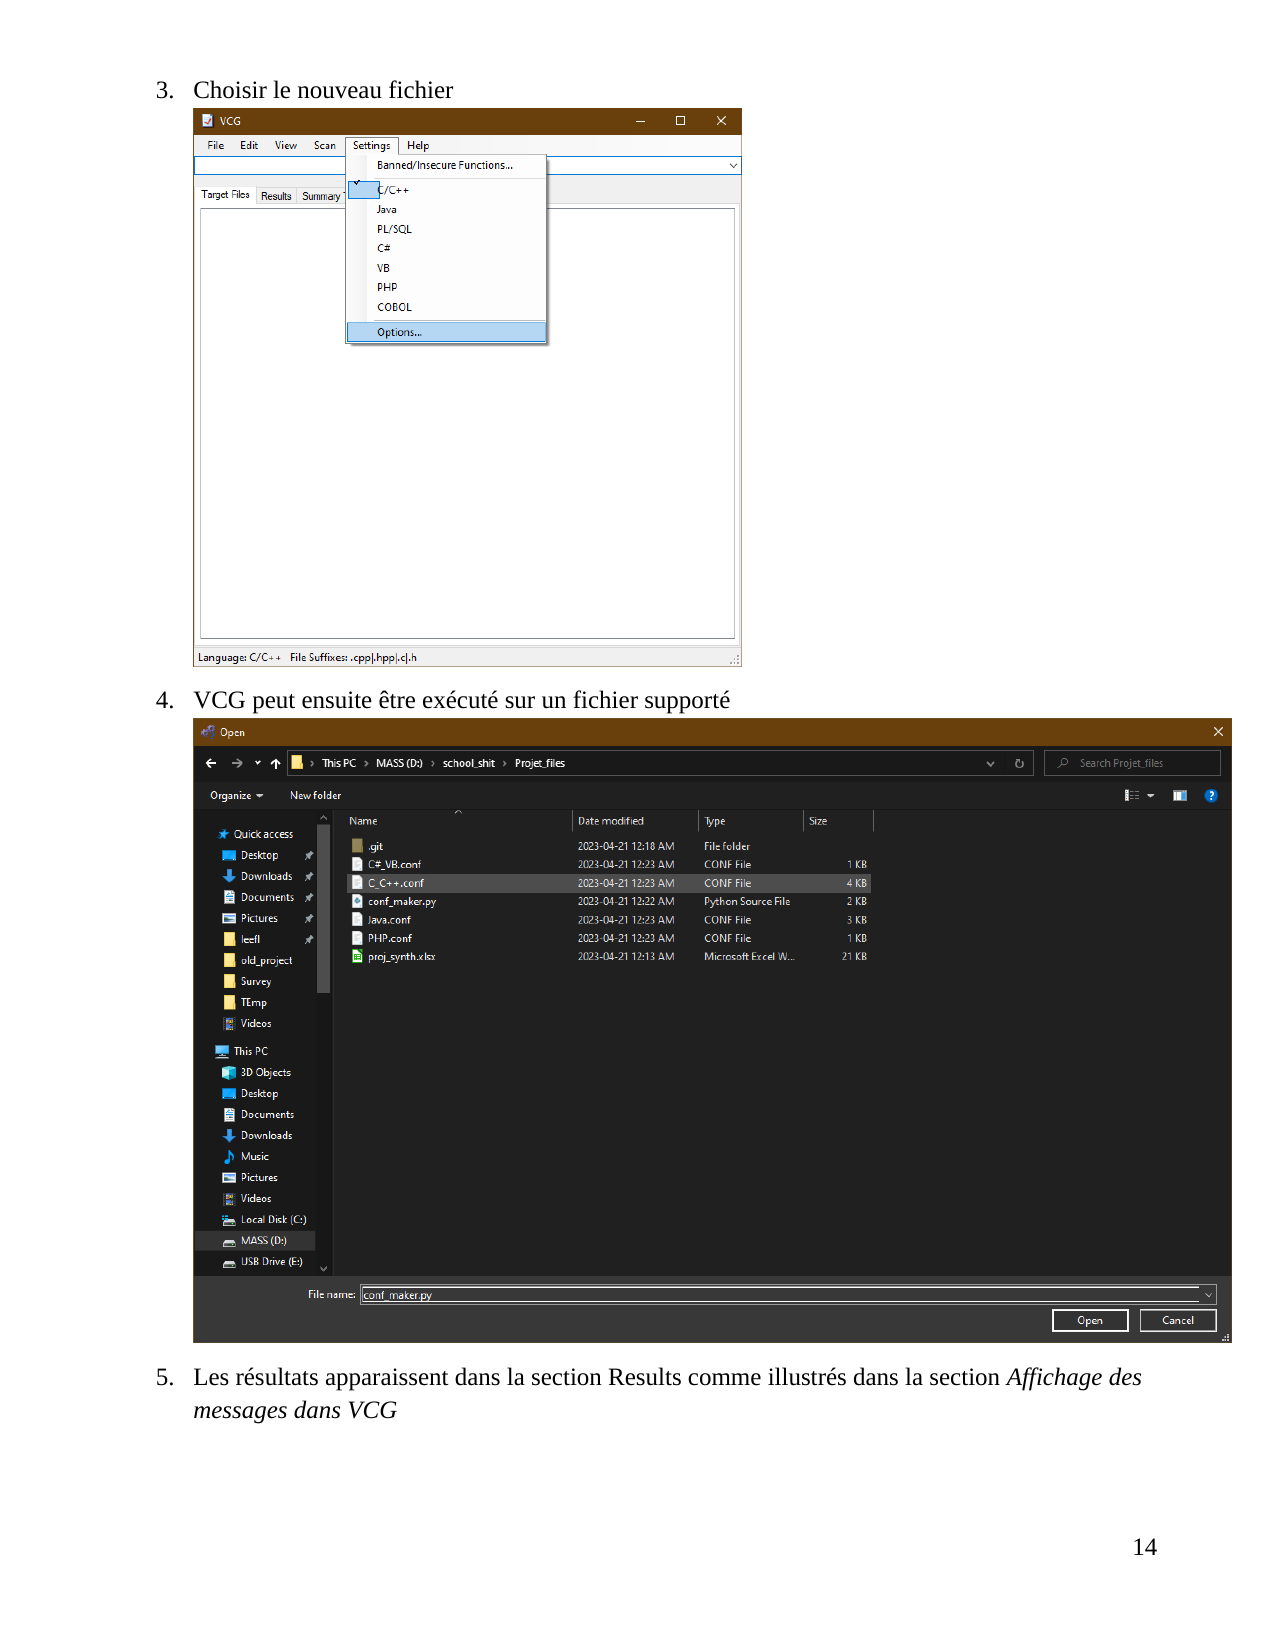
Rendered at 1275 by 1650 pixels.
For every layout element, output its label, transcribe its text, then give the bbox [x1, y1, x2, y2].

list Choisir le nouveau fichier [156, 75, 1157, 667]
list VCG peut ensuite être exécuté sur un fichier supporté [156, 685, 1157, 1343]
picture [193, 108, 742, 667]
picture [193, 718, 1232, 1343]
list Les résultats apparaissent dans la section Results comme illustrés dans la section Affichage des messages dans VCG [156, 1362, 1157, 1423]
